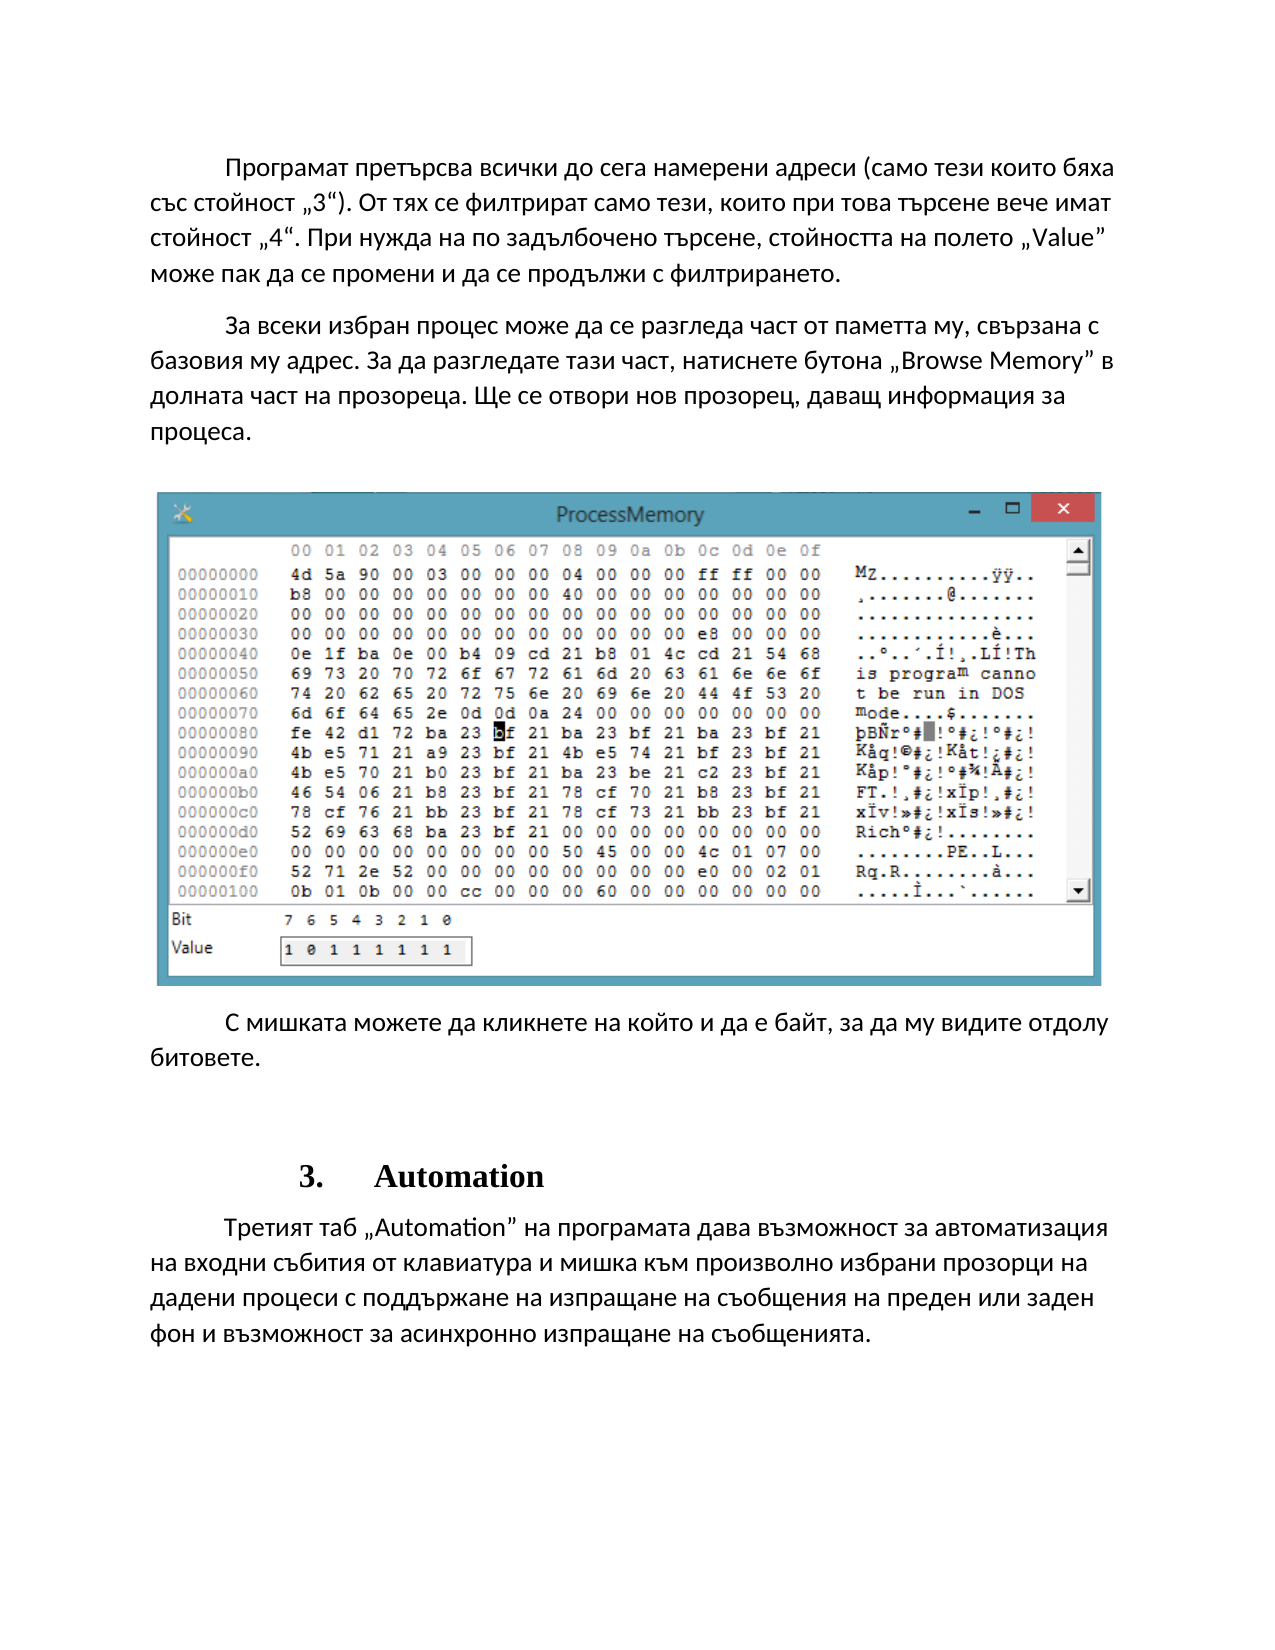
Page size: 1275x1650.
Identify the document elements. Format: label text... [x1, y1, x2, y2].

subtitle Automation [299, 1157, 1125, 1195]
text Програмат претърсва всички до сега намерени адреси (само тези които бяха със стойност „3“). От тях се филтрират само тези, които при това търсене вече имат стойност „4“. При нужда на по задълбочено търсене, стойността на полето „Value” може пак да се промени и да се продължи с филтрирането. [150, 150, 1125, 289]
text С мишката можете да кликнете на който и да е байт, за да му видите отдолу битовете. [150, 1005, 1125, 1073]
text За всеки избран процес може да се разгледа част от паметта му, свързана с базовия му адрес. За да разгледате тази част, натиснете бутона „Browse Memory” в долната част на прозореца. Ще се отвори нов прозорец, даващ информация за процеса. [150, 308, 1125, 447]
text Третият таб „Automation” на програмата дава възможност за автоматизация на входни събития от клавиатура и мишка към произволно избрани прозорци на дадени процеси с поддържане на изпращане на съобщения на преден или заден фон и възможност за асинхронно изпращане на съобщенията. [150, 1210, 1125, 1349]
